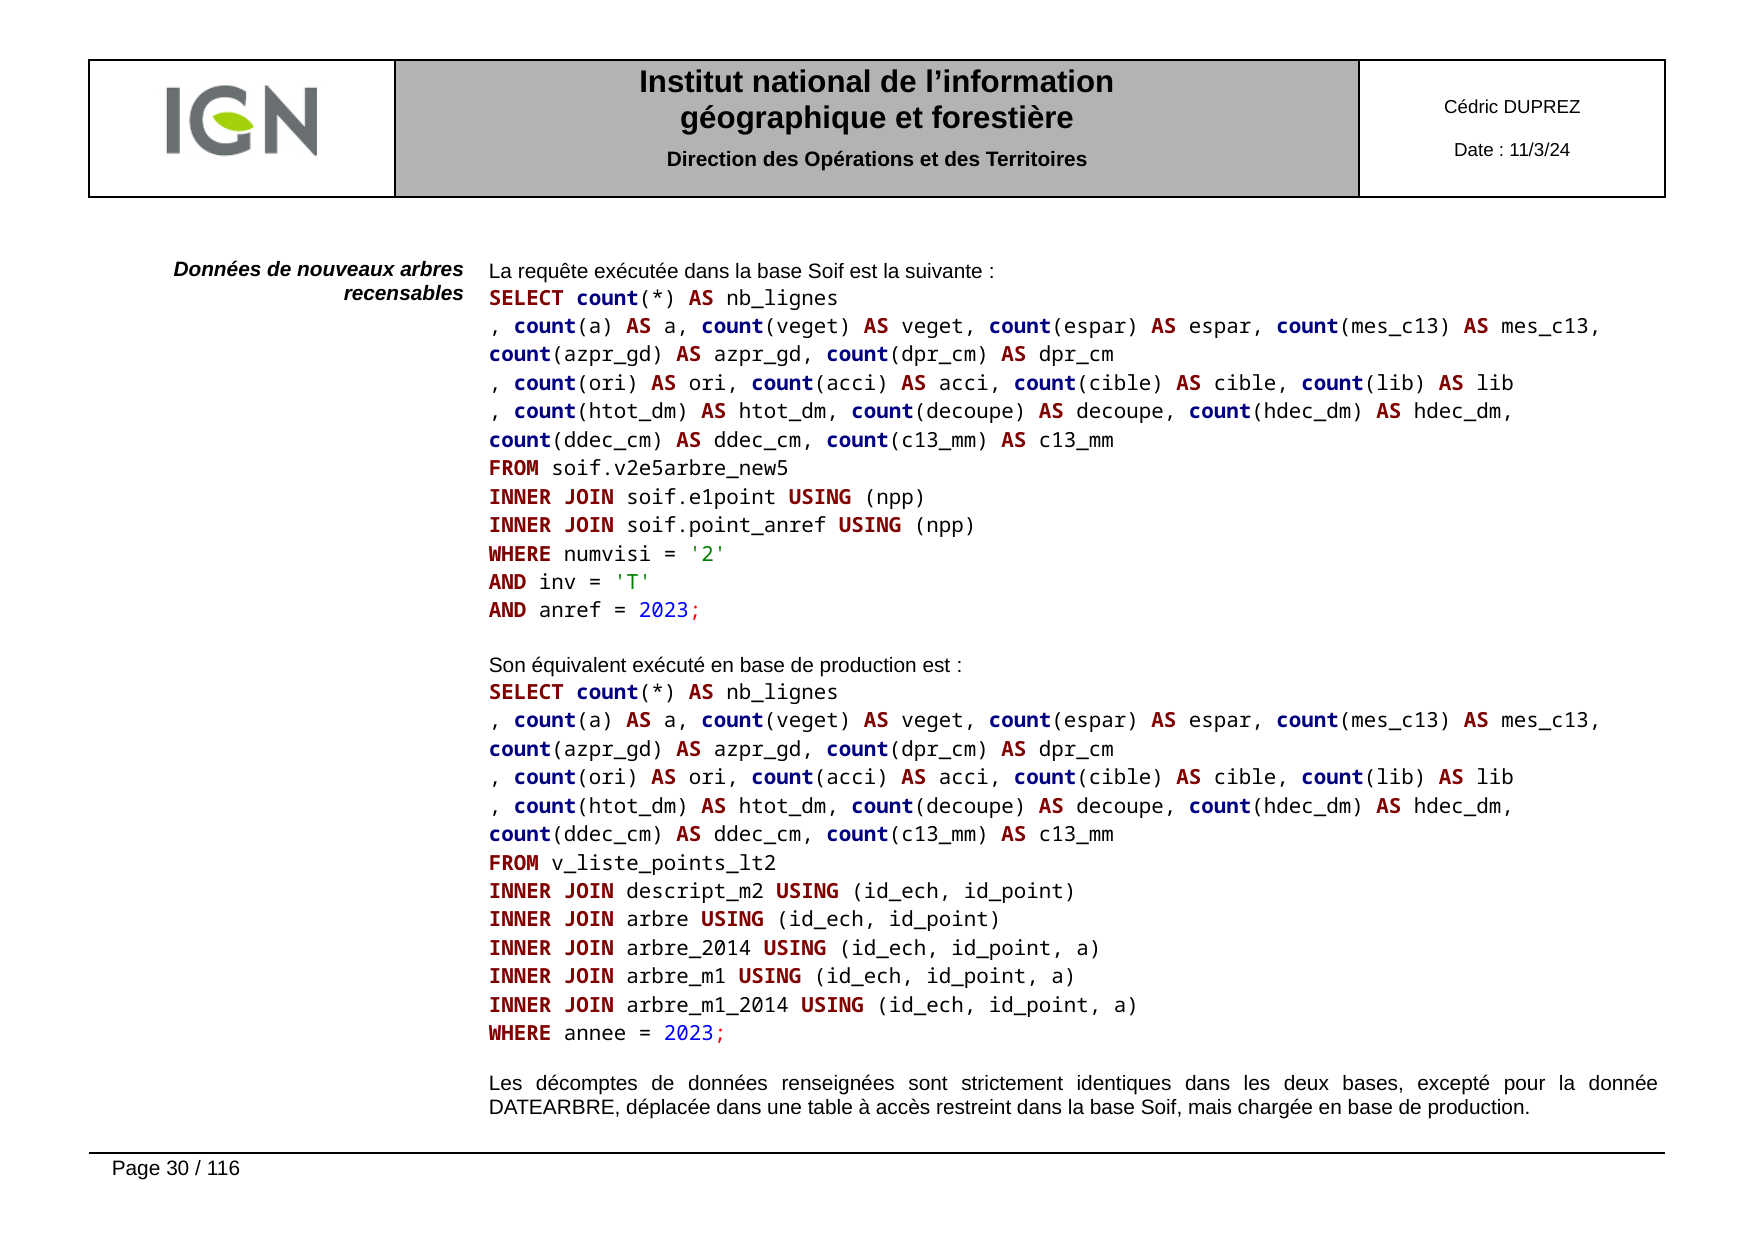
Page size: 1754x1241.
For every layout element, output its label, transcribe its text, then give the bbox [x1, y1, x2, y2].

table_cell Données de nouveaux arbres recensables [89, 255, 483, 1148]
table_cell [483, 198, 1665, 255]
table_cell [89, 198, 483, 255]
picture [141, 62, 343, 180]
table_cell La requête exécutée dans la base Soif est la suivante : SELECT count(*) AS nb_lignes , count(a) AS a, count(veget) AS veget, count(espar) AS espar, count(mes_c13) AS mes_c13, count(azpr_gd) AS azpr_gd, count(dpr_cm) AS dpr_cm , count(ori) AS ori, count(acci) AS acci, count(cible) AS cible, count(lib) AS lib , count(htot_dm) AS htot_dm, count(decoupe) AS decoupe, count(hdec_dm) AS hdec_dm, count(ddec_cm) AS ddec_cm, count(c13_mm) AS c13_mm FROM soif.v2e5arbre_new5 INNER JOIN soif.e1point USING (npp) INNER JOIN soif.point_anref USING (npp) WHERE numvisi = '2' AND inv = 'T' AND anref = 2023; Son équivalent exécuté en base de production est : SELECT count(*) AS nb_lignes , count(a) AS a, count(veget) AS veget, count(espar) AS espar, count(mes_c13) AS mes_c13, count(azpr_gd) AS azpr_gd, count(dpr_cm) AS dpr_cm , count(ori) AS ori, count(acci) AS acci, count(cible) AS cible, count(lib) AS lib , count(htot_dm) AS htot_dm, count(decoupe) AS decoupe, count(hdec_dm) AS hdec_dm, count(ddec_cm) AS ddec_cm, count(c13_mm) AS c13_mm FROM v_liste_points_lt2 INNER JOIN descript_m2 USING (id_ech, id_point) INNER JOIN arbre USING (id_ech, id_point) INNER JOIN arbre_2014 USING (id_ech, id_point, a) INNER JOIN arbre_m1 USING (id_ech, id_point, a) INNER JOIN arbre_m1_2014 USING (id_ech, id_point, a) WHERE annee = 2023; Les décomptes de données renseignées sont strictement identiques dans les deux bases, excepté pour la donnée DATEARBRE, déplacée dans une table à accès restreint dans la base Soif, mais chargée en base de production. [483, 255, 1665, 1148]
